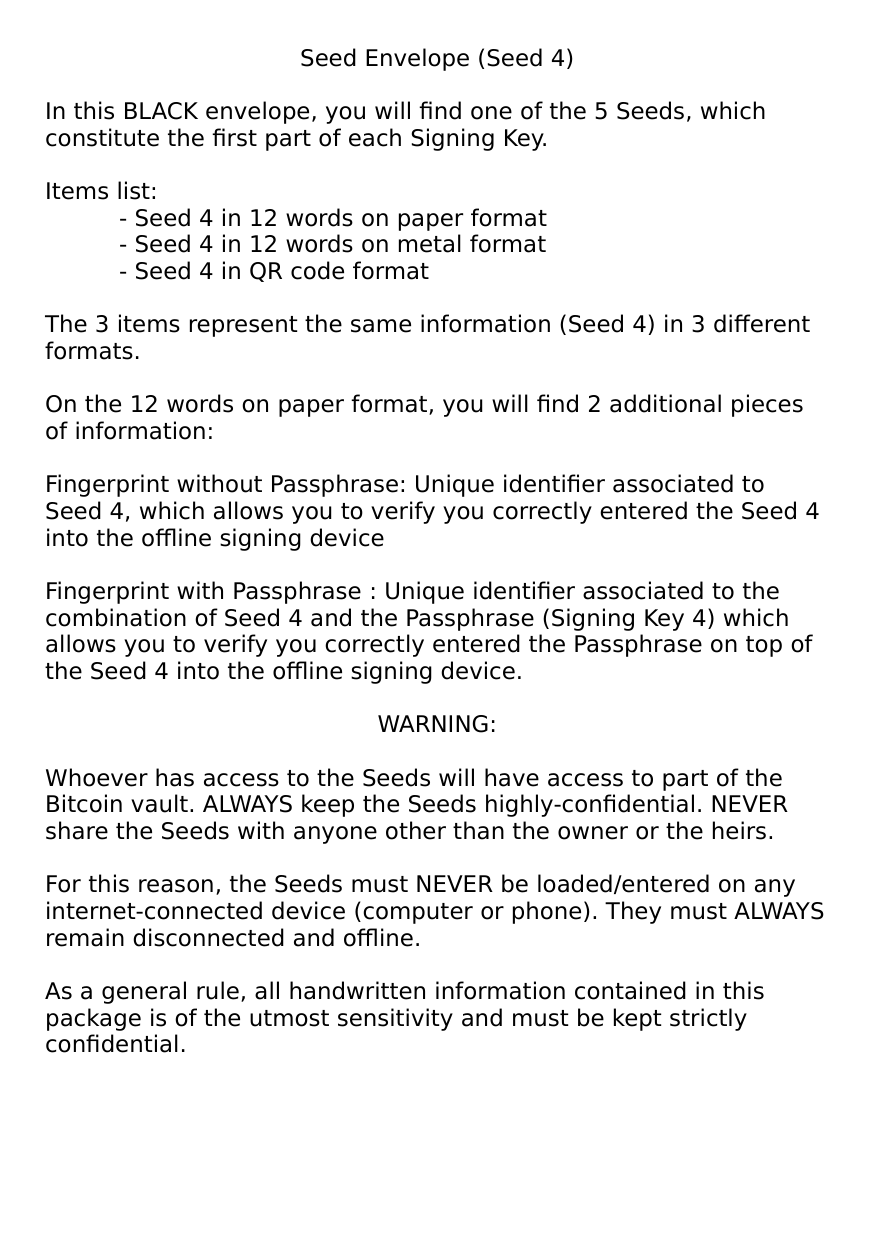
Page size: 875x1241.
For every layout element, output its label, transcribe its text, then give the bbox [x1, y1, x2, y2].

text For this reason, the Seeds must NEVER be loaded/entered on any internet-connected device (computer or phone). They must ALWAYS remain disconnected and offline. [45, 872, 829, 952]
text As a general rule, all handwritten information contained in this package is of the utmost sensitivity and must be kept strictly confidential. [45, 978, 829, 1058]
text On the 12 words on paper format, you will find 2 additional pieces of information: [45, 392, 829, 445]
text - Seed 4 in QR code format [45, 258, 829, 285]
text WARNING: [45, 712, 829, 738]
text Fingerprint without Passphrase: Unique identifier associated to Seed 4, which allows you to verify you correctly entered the Seed 4 into the offline signing device [45, 472, 829, 552]
text - Seed 4 in 12 words on paper format [45, 205, 829, 232]
text The 3 items represent the same information (Seed 4) in 3 different formats. [45, 312, 829, 365]
text Whoever has access to the Seeds will have access to part of the Bitcoin vault. ALWAYS keep the Seeds highly-confidential. NEVER share the Seeds with anyone other than the owner or the heirs. [45, 765, 829, 845]
text Seed Envelope (Seed 4) [45, 45, 829, 72]
text Fingerprint with Passphrase : Unique identifier associated to the combination of Seed 4 and the Passphrase (Signing Key 4) which allows you to verify you correctly entered the Passphrase on top of the Seed 4 into the offline signing device. [45, 578, 829, 685]
text - Seed 4 in 12 words on metal format [45, 232, 829, 258]
text In this BLACK envelope, you will find one of the 5 Seeds, which constitute the first part of each Signing Key. [45, 98, 829, 152]
text Items list: [45, 178, 829, 205]
